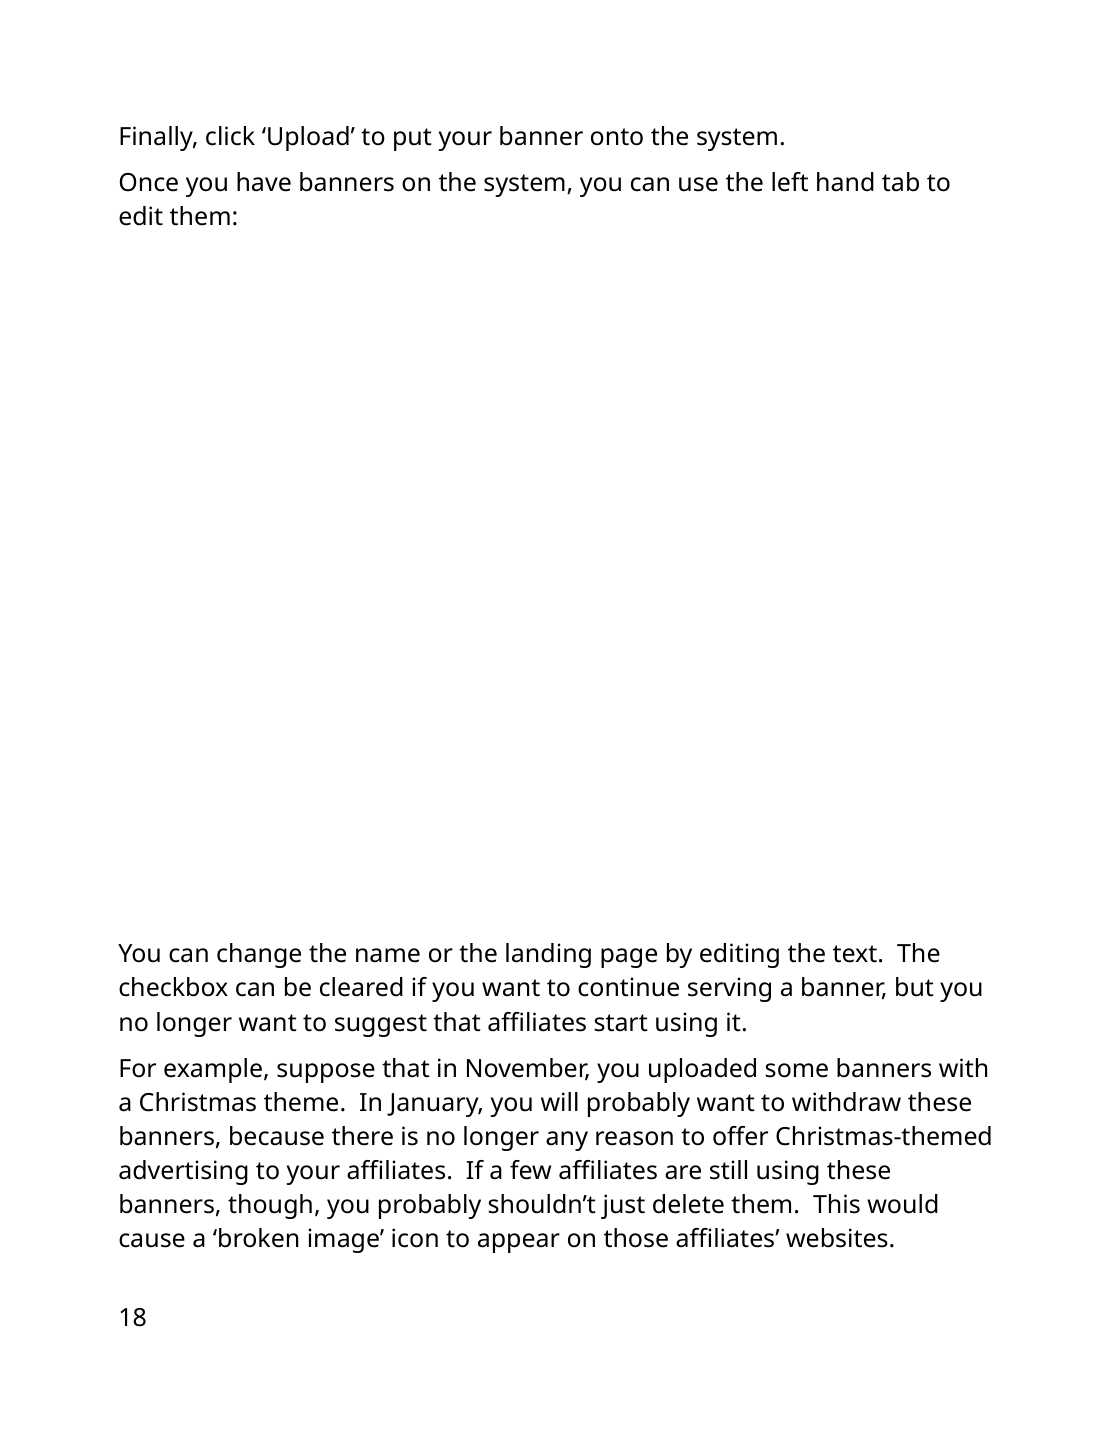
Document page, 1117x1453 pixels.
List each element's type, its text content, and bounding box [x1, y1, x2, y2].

text You can change the name or the landing page by editing the text. The checkbox can be cleared if you want to continue serving a banner, but you no longer want to suggest that affiliates start using it. [118, 936, 999, 1038]
text For example, suppose that in November, you uploaded some banners with a Christmas theme. In January, you will probably want to withdraw these banners, because there is no longer any reason to offer Christmas-themed advertising to your affiliates. If a few affiliates are still using these banners, though, you probably shouldn’t just delete them. This would cause a ‘broken image’ icon to appear on those affiliates’ websites. [118, 1051, 999, 1255]
text Finally, click ‘Upload’ to put your banner onto the system. [118, 118, 999, 152]
text Once you have banners on the system, you can use the left hand tab to edit them: [118, 165, 999, 233]
